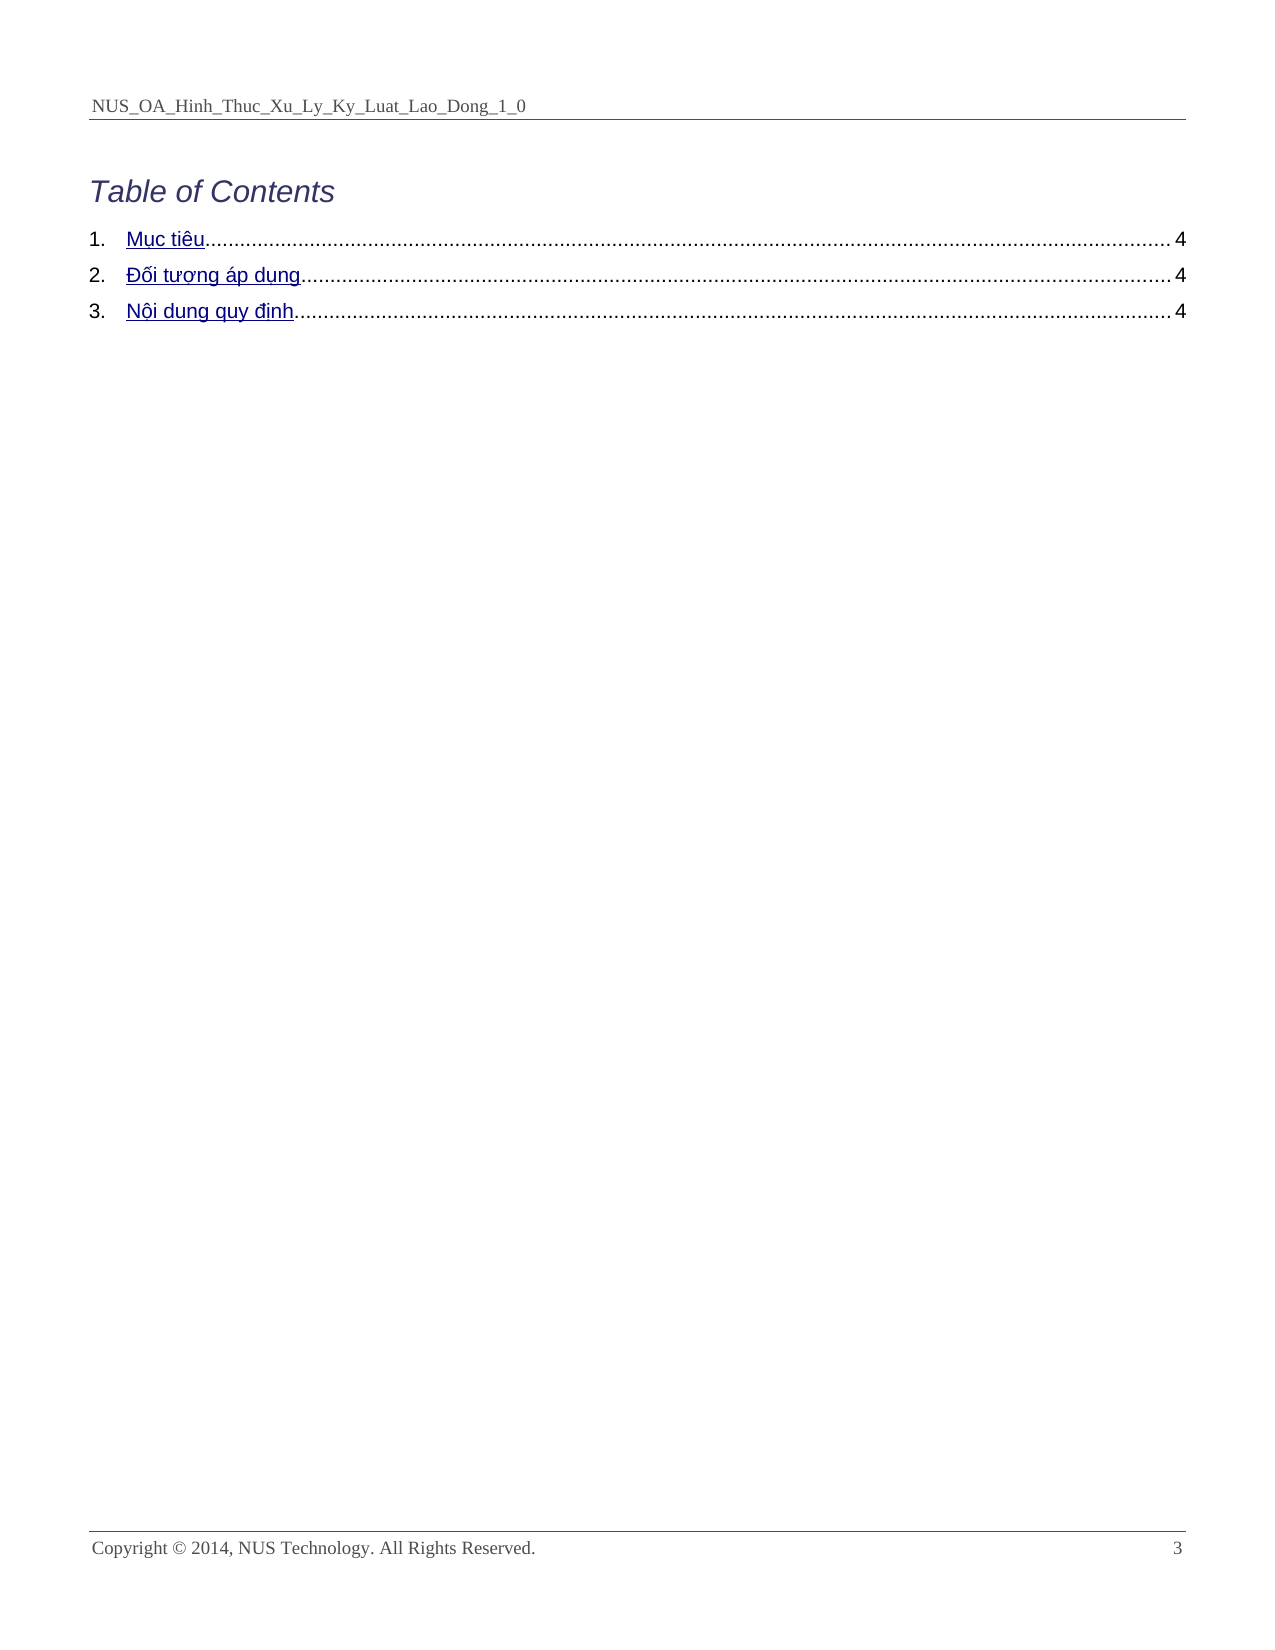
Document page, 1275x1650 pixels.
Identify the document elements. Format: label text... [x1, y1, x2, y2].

text 2. Đối tượng áp dụng 4 [88, 263, 1186, 287]
text 3. Nội dung quy định 4 [88, 299, 1186, 323]
text 1. Mục tiêu 4 [88, 227, 1186, 251]
subtitle Table of Contents [88, 173, 1186, 209]
